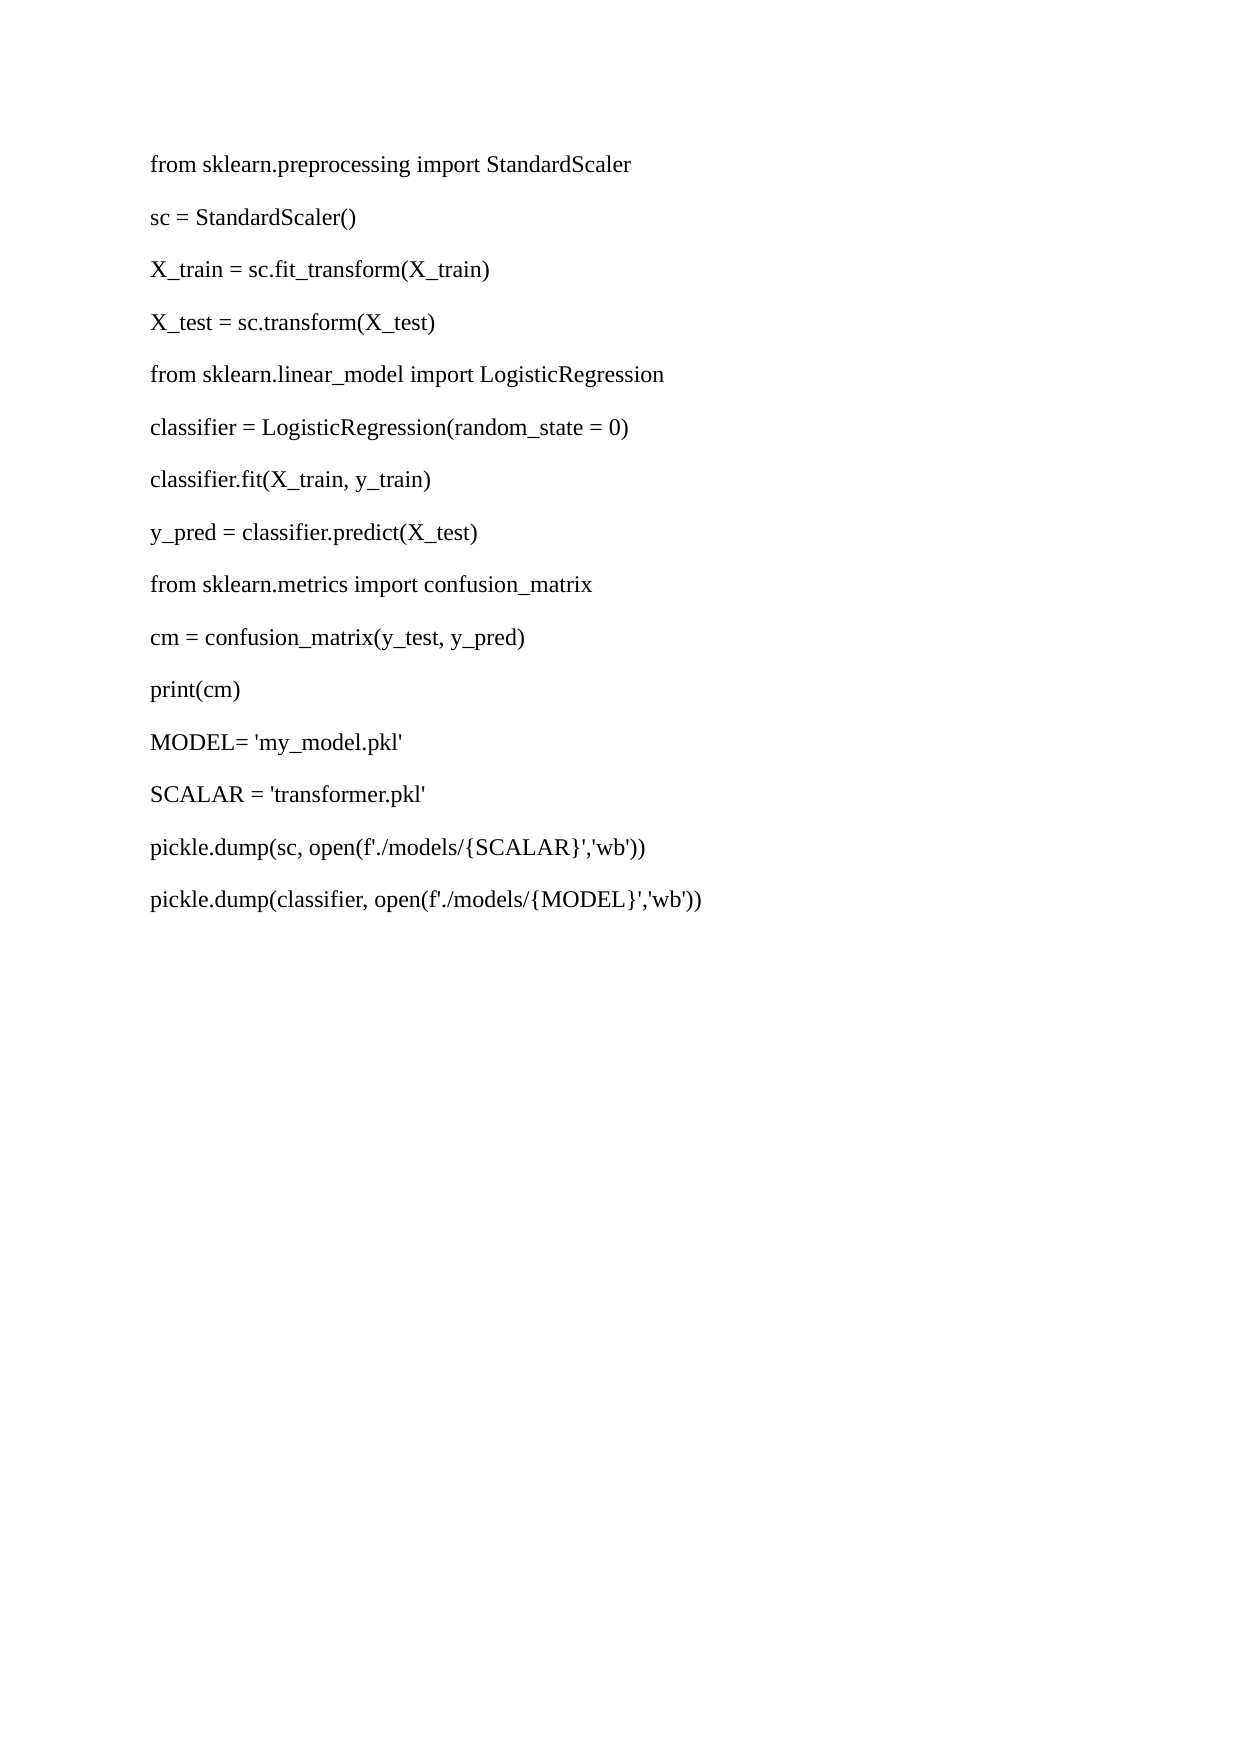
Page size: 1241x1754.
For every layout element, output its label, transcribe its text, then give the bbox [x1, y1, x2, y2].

text pickle.dump(classifier, open(f'./models/{MODEL}','wb')) [150, 885, 1090, 913]
text from sklearn.preprocessing import StandardScaler [150, 150, 1090, 178]
text X_train = sc.fit_transform(X_train) [150, 255, 1090, 283]
text classifier = LogisticRegression(random_state = 0) [150, 412, 1090, 440]
text from sklearn.metrics import confusion_matrix [150, 570, 1090, 598]
text pickle.dump(sc, open(f'./models/{SCALAR}','wb')) [150, 832, 1090, 860]
text from sklearn.linear_model import LogisticRegression [150, 360, 1090, 388]
text cm = confusion_matrix(y_test, y_pred) [150, 622, 1090, 650]
text MODEL= 'my_model.pkl' [150, 727, 1090, 755]
text print(cm) [150, 675, 1090, 703]
text X_test = sc.transform(X_test) [150, 307, 1090, 335]
text y_pred = classifier.predict(X_test) [150, 517, 1090, 545]
text sc = StandardScaler() [150, 202, 1090, 230]
text classifier.fit(X_train, y_train) [150, 465, 1090, 493]
text SCALAR = 'transformer.pkl' [150, 780, 1090, 808]
